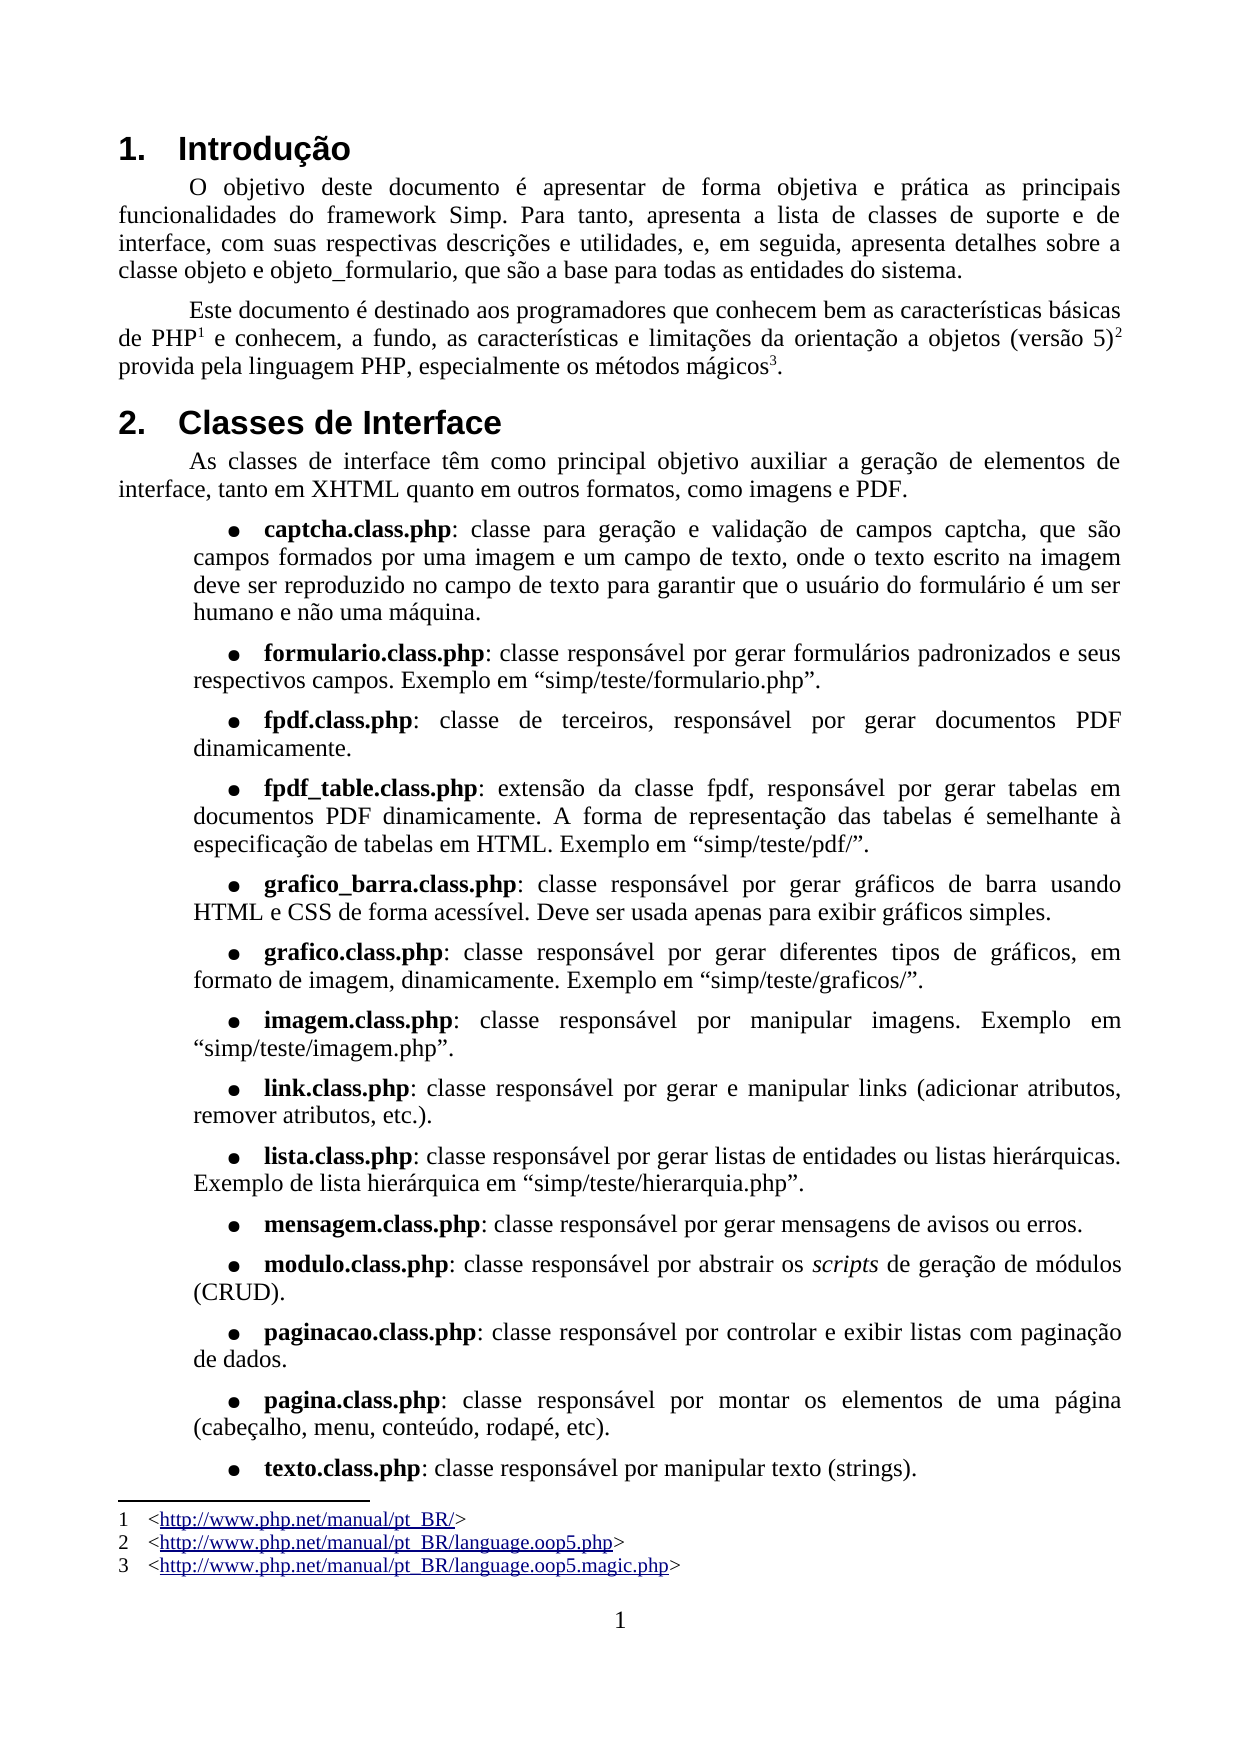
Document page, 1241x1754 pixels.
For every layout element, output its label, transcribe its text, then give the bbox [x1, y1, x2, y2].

list texto.class.php: classe responsável por manipular texto (strings). [156, 1454, 1122, 1481]
list pagina.class.php: classe responsável por montar os elementos de uma página (cabeçalho, menu, conteúdo, rodapé, etc). [156, 1386, 1122, 1441]
list grafico.class.php: classe responsável por gerar diferentes tipos de gráficos, em formato de imagem, dinamicamente. Exemplo em “simp/teste/graficos/”. [156, 938, 1122, 993]
text <http://www.php.net/manual/pt_BR/language.oop5.magic.php> [118, 1554, 1122, 1577]
list paginacao.class.php: classe responsável por controlar e exibir listas com paginação de dados. [156, 1318, 1122, 1373]
list imagem.class.php: classe responsável por manipular imagens. Exemplo em “simp/teste/imagem.php”. [156, 1006, 1122, 1061]
list grafico_barra.class.php: classe responsável por gerar gráficos de barra usando HTML e CSS de forma acessível. Deve ser usada apenas para exibir gráficos simples. [156, 870, 1122, 926]
subtitle Introdução [118, 130, 1122, 167]
subtitle Classes de Interface [118, 404, 1122, 442]
list mensagem.class.php: classe responsável por gerar mensagens de avisos ou erros. [156, 1210, 1122, 1237]
list modulo.class.php: classe responsável por abstrair os scripts de geração de módulos (CRUD). [156, 1250, 1122, 1305]
list formulario.class.php: classe responsável por gerar formulários padronizados e seus respectivos campos. Exemplo em “simp/teste/formulario.php”. [156, 639, 1122, 694]
text <http://www.php.net/manual/pt_BR/language.oop5.php> [118, 1531, 1122, 1554]
text Este documento é destinado aos programadores que conhecem bem as características básicas de PHP e conhecem, a fundo, as características e limitações da orientação a objetos (versão 5) provida pela linguagem PHP, especialmente os métodos mágicos. [118, 297, 1122, 380]
text As classes de interface têm como principal objetivo auxiliar a geração de elementos de interface, tanto em XHTML quanto em outros formatos, como imagens e PDF. [118, 447, 1122, 503]
list fpdf_table.class.php: extensão da classe fpdf, responsável por gerar tabelas em documentos PDF dinamicamente. A forma de representação das tabelas é semelhante à especificação de tabelas em HTML. Exemplo em “simp/teste/pdf/”. [156, 774, 1122, 858]
list lista.class.php: classe responsável por gerar listas de entidades ou listas hierárquicas. Exemplo de lista hierárquica em “simp/teste/hierarquia.php”. [156, 1142, 1122, 1197]
text O objetivo deste documento é apresentar de forma objetiva e prática as principais funcionalidades do framework Simp. Para tanto, apresenta a lista de classes de suporte e de interface, com suas respectivas descrições e utilidades, e, em seguida, apresenta detalhes sobre a classe objeto e objeto_formulario, que são a base para todas as entidades do sistema. [118, 173, 1122, 284]
text <http://www.php.net/manual/pt_BR/> [118, 1507, 1122, 1531]
list captcha.class.php: classe para geração e validação de campos captcha, que são campos formados por uma imagem e um campo de texto, onde o texto escrito na imagem deve ser reproduzido no campo de texto para garantir que o usuário do formulário é um ser humano e não uma máquina. [156, 515, 1122, 626]
list fpdf.class.php: classe de terceiros, responsável por gerar documentos PDF dinamicamente. [156, 707, 1122, 762]
list link.class.php: classe responsável por gerar e manipular links (adicionar atributos, remover atributos, etc.). [156, 1074, 1122, 1129]
